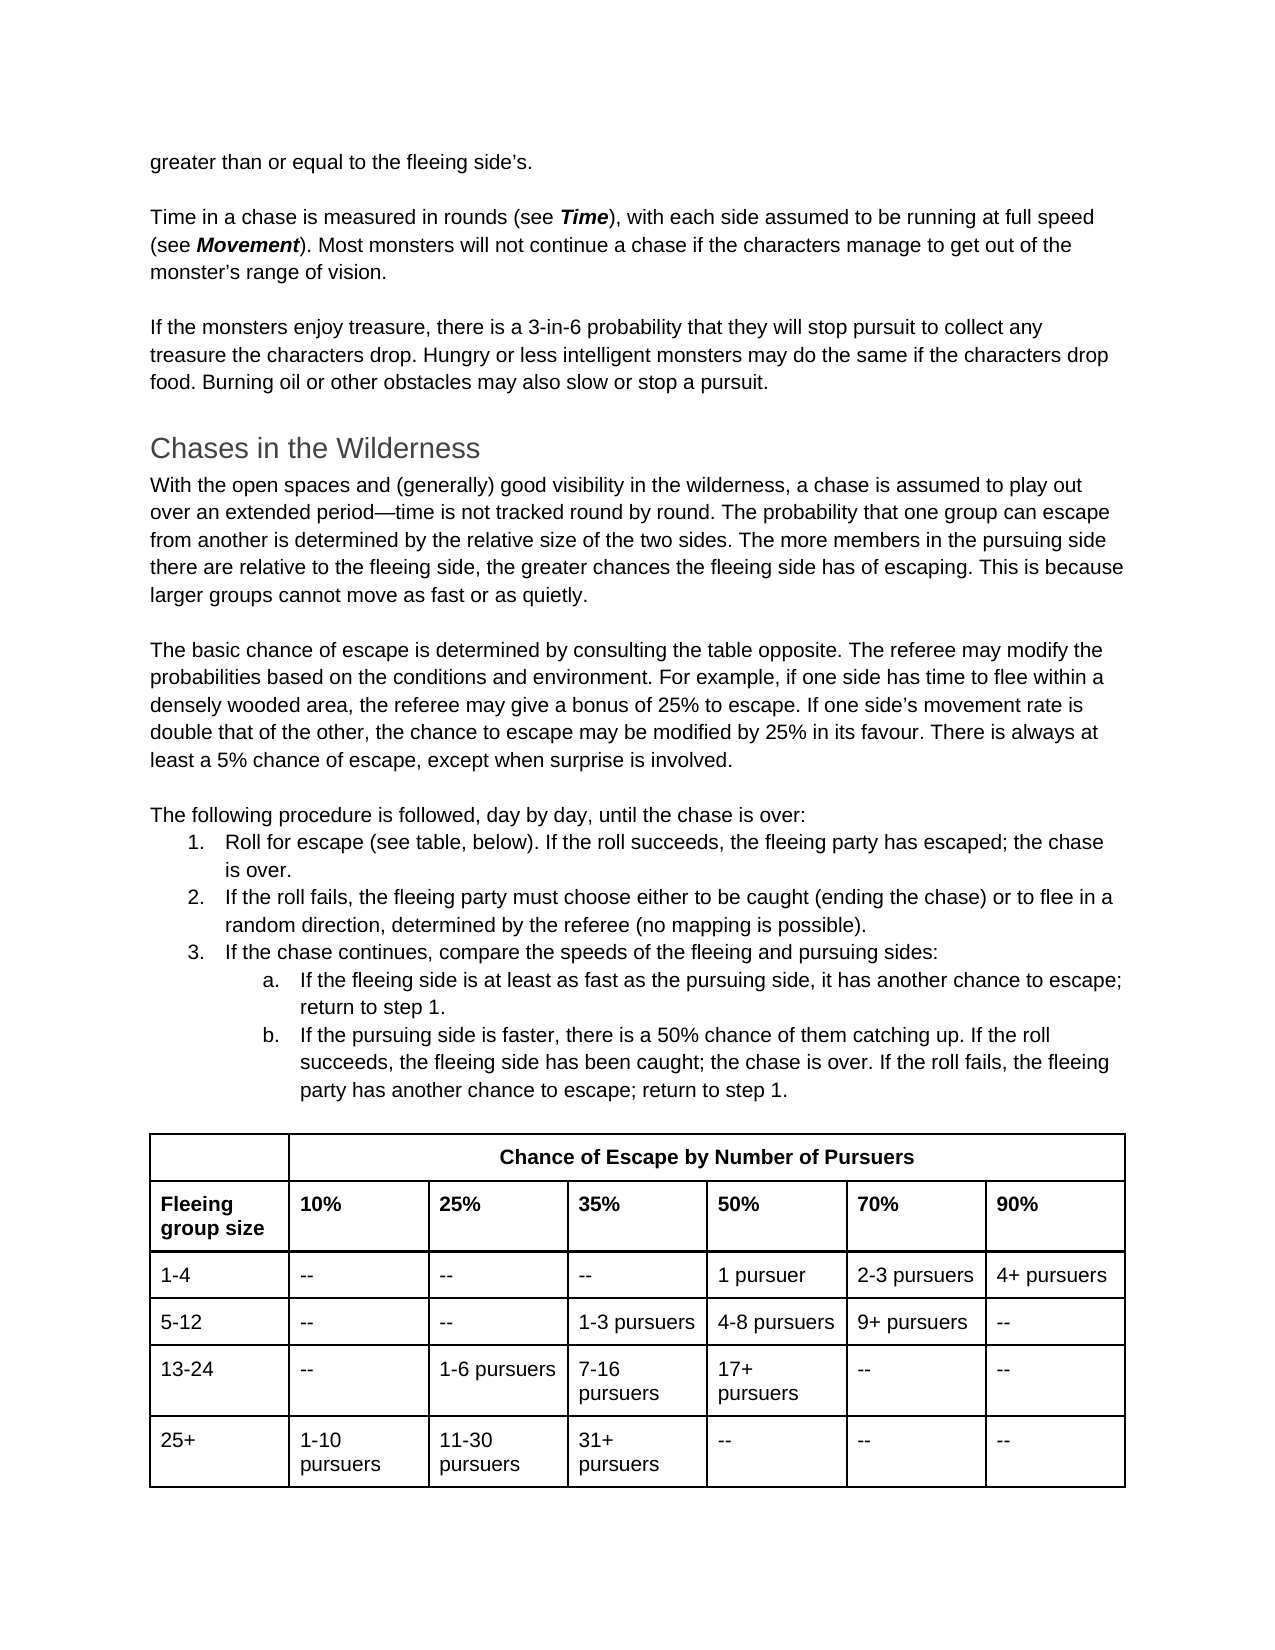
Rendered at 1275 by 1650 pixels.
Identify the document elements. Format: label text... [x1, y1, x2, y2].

table_cell 70% [848, 1182, 985, 1250]
text With the open spaces and (generally) good visibility in the wilderness, a chase is assumed to play out over an extended period—time is not tracked round by round. The probability that one group can escape from another is determined by the relative size of the two sides. The more members in the pursuing side there are relative to the fleeing side, the greater chances the fleeing side has of escaping. This is because larger groups cannot move as fast or as quietly. [150, 473, 1125, 607]
table_cell 31+ pursuers [569, 1417, 706, 1486]
table_cell -- [290, 1253, 428, 1297]
list If the roll fails, the fleeing party must choose either to be caught (ending the chase) or to flee in a random direction, determined by the referee (no mapping is possible). [187, 885, 1125, 937]
subtitle Chases in the Wilderness [150, 431, 1125, 464]
table_header Chance of Escape by Number of Pursuers [290, 1135, 1124, 1179]
list Roll for escape (see table, below). If the roll succeeds, the fleeing party has escaped; the chase is over. [187, 830, 1125, 882]
table_cell -- [987, 1417, 1124, 1486]
table_cell -- [708, 1417, 846, 1486]
table_cell 2-3 pursuers [848, 1253, 985, 1297]
table_cell -- [848, 1346, 985, 1415]
text The basic chance of escape is determined by consulting the table opposite. The referee may modify the probabilities based on the conditions and environment. For example, if one side has time to flee within a densely wooded area, the referee may give a bonus of 25% to escape. If one side’s movement rate is double that of the other, the chance to escape may be modified by 25% in its favour. There is always at least a 5% chance of escape, except when surprise is involved. [150, 638, 1125, 772]
table_cell -- [430, 1253, 567, 1297]
list If the chase continues, compare the speeds of the fleeing and pursuing sides: [187, 940, 1125, 964]
table_cell 1 pursuer [708, 1253, 846, 1297]
text Time in a chase is measured in rounds (see Time), with each side assumed to be running at full speed (see Movement). Most monsters will not continue a chase if the characters manage to get out of the monster’s range of vision. [150, 205, 1125, 284]
table_cell 4+ pursuers [987, 1253, 1124, 1297]
table_cell 5-12 [151, 1299, 288, 1344]
table_cell 25% [430, 1182, 567, 1250]
table_cell 7-16 pursuers [569, 1346, 706, 1415]
text greater than or equal to the fleeing side’s. [150, 150, 1125, 174]
table_cell Fleeing group size [151, 1182, 288, 1250]
table_cell -- [569, 1253, 706, 1297]
list If the fleeing side is at least as fast as the pursuing side, it has another chance to escape; return to step 1. [262, 968, 1125, 1019]
table_cell 17+ pursuers [708, 1346, 846, 1415]
table_cell 4-8 pursuers [708, 1299, 846, 1344]
table_cell -- [848, 1417, 985, 1486]
table_cell -- [430, 1299, 567, 1344]
table_cell 50% [708, 1182, 846, 1250]
table_cell 11-30 pursuers [430, 1417, 567, 1486]
text The following procedure is followed, day by day, until the chase is over: [150, 803, 1125, 827]
table_cell 9+ pursuers [848, 1299, 985, 1344]
list If the pursuing side is faster, there is a 50% chance of them catching up. If the roll succeeds, the fleeing side has been caught; the chase is over. If the roll fails, the fleeing party has another chance to escape; return to step 1. [262, 1023, 1125, 1102]
table_cell 1-3 pursuers [569, 1299, 706, 1344]
table_cell -- [290, 1346, 428, 1415]
table_cell 1-4 [151, 1253, 288, 1297]
table_cell 1-6 pursuers [430, 1346, 567, 1415]
text If the monsters enjoy treasure, there is a 3-in-6 probability that they will stop pursuit to collect any treasure the characters drop. Hungry or less intelligent monsters may do the same if the characters drop food. Burning oil or other obstacles may also slow or stop a pursuit. [150, 315, 1125, 394]
table_cell -- [987, 1346, 1124, 1415]
table_cell -- [290, 1299, 428, 1344]
table_cell -- [987, 1299, 1124, 1344]
table_cell 25+ [151, 1417, 288, 1486]
table_cell 10% [290, 1182, 428, 1250]
table_cell 13-24 [151, 1346, 288, 1415]
table_cell 1-10 pursuers [290, 1417, 428, 1486]
table_header [151, 1135, 288, 1179]
table_cell 35% [569, 1182, 706, 1250]
table_cell 90% [987, 1182, 1124, 1250]
